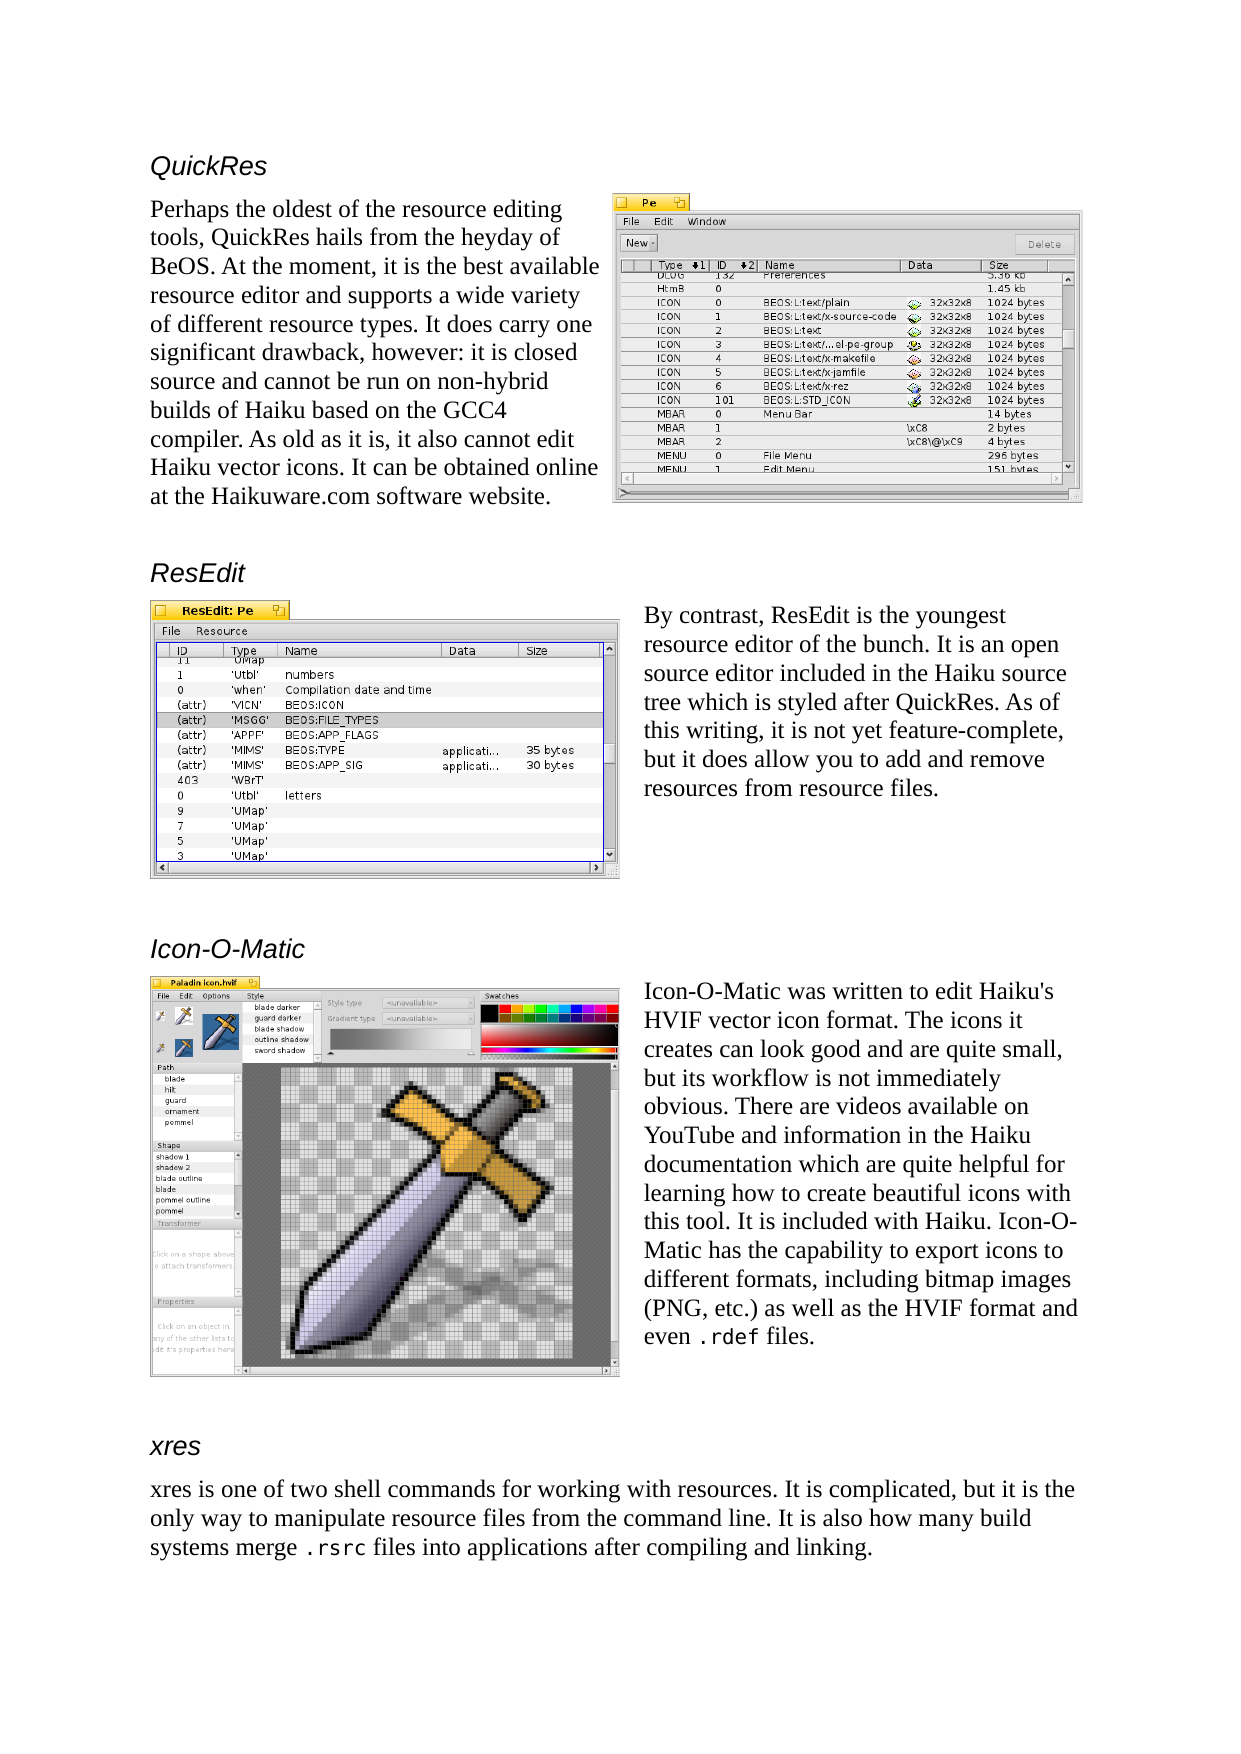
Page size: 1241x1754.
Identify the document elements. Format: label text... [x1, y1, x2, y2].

text xres is one of two shell commands for working with resources. It is complicated, but it is the only way to manipulate resource files from the command line. It is also how many build systems merge .rsrc files into applications after compiling and linking. [150, 1474, 1090, 1560]
table_header [150, 879, 620, 908]
table_header [150, 1377, 620, 1405]
picture [150, 976, 620, 1377]
table_header Icon-O-Matic was written to edit Haiku's HVIF vector icon format. The icons it creates can look good and are quite small, but its workflow is not immediately obvious. There are videos available on YouTube and information in the Haiku documentation which are quite helpful for learning how to create beautiful icons with this tool. It is included with Haiku. Icon-O-Matic has the capability to export icons to different formats, including bitmap images (PNG, etc.) as well as the HVIF format and even .rdef files. [620, 976, 1090, 1405]
picture [612, 193, 1083, 503]
subtitle xres [150, 1430, 1090, 1462]
picture [150, 600, 620, 879]
subtitle ResEdit [150, 557, 1090, 588]
table_header Perhaps the oldest of the resource editing tools, QuickRes hails from the heyday of BeOS. At the moment, it is the best available resource editor and supports a wide variety of different resource types. It does carry one significant drawback, however: it is closed source and cannot be run on non-hybrid builds of Haiku based on the GCC4 compiler. As old as it is, it also cannot edit Haiku vector icons. It can be obtained online at the Haikuware.com software website. [150, 194, 604, 532]
table_header [605, 194, 1090, 532]
subtitle Icon-O-Matic [150, 933, 1090, 964]
table_header By contrast, ResEdit is the youngest resource editor of the bunch. It is an open source editor included in the Haiku source tree which is styled after QuickRes. As of this writing, it is not yet feature-complete, but it does allow you to add and remove resources from resource files. [620, 601, 1090, 908]
subtitle QuickRes [150, 150, 1090, 181]
